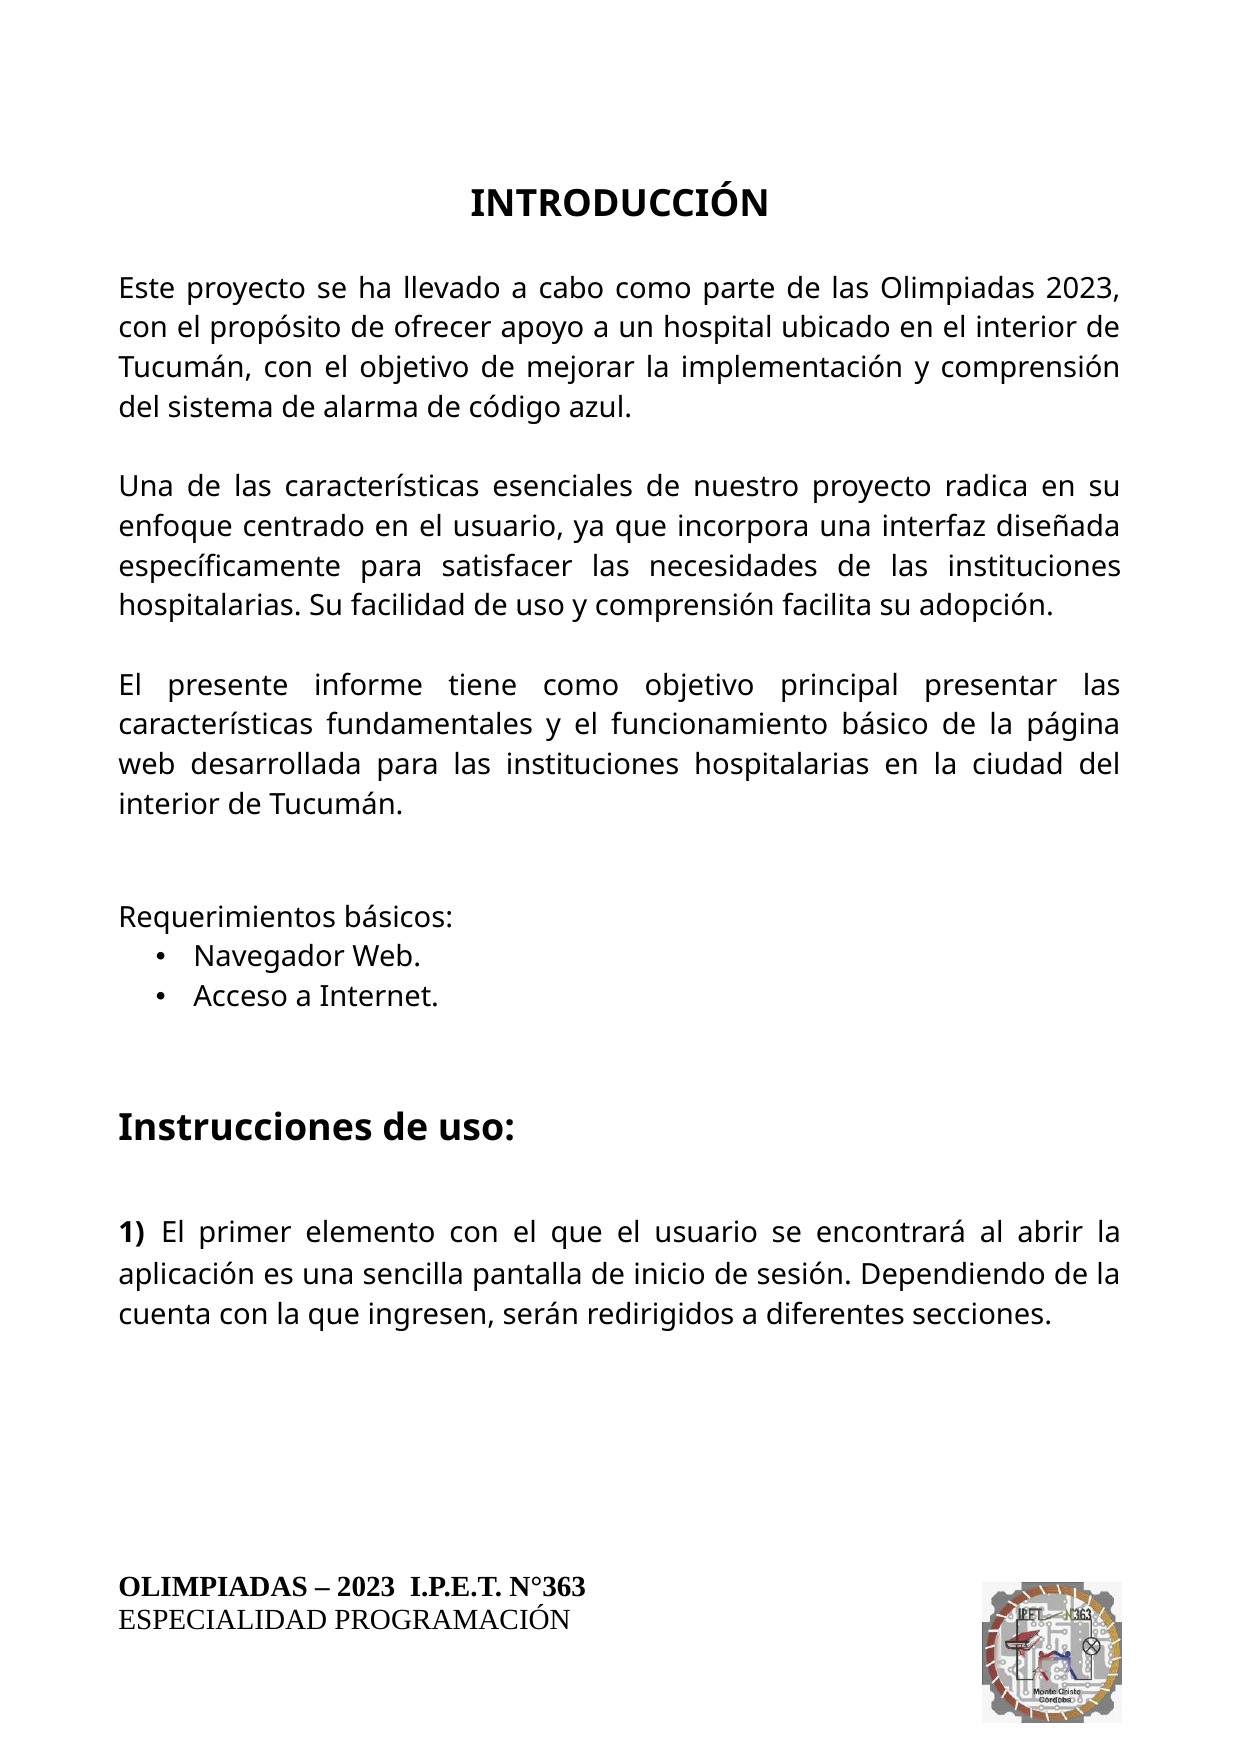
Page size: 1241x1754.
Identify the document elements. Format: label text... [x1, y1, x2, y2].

text INTRODUCCIÓN [118, 176, 1122, 227]
text Una de las características esenciales de nuestro proyecto radica en su enfoque centrado en el usuario, ya que incorpora una interfaz diseñada específicamente para satisfacer las necesidades de las instituciones hospitalarias. Su facilidad de uso y comprensión facilita su adopción. [118, 466, 1122, 624]
list Acceso a Internet. [156, 975, 1122, 1015]
text El presente informe tiene como objetivo principal presentar las características fundamentales y el funcionamiento básico de la página web desarrollada para las instituciones hospitalarias en la ciudad del interior de Tucumán. [118, 664, 1122, 823]
picture [982, 1582, 1122, 1723]
text 1) El primer elemento con el que el usuario se encontrará al abrir la aplicación es una sencilla pantalla de inicio de sesión. Dependiendo de la cuenta con la que ingresen, serán redirigidos a diferentes secciones. [118, 1202, 1122, 1333]
text Requerimientos básicos: [118, 896, 1122, 936]
list Navegador Web. [156, 936, 1122, 975]
text Este proyecto se ha llevado a cabo como parte de las Olimpiadas 2023, con el propósito de ofrecer apoyo a un hospital ubicado en el interior de Tucumán, con el objetivo de mejorar la implementación y comprensión del sistema de alarma de código azul. [118, 267, 1122, 426]
text Instrucciones de uso: [118, 1100, 1122, 1151]
